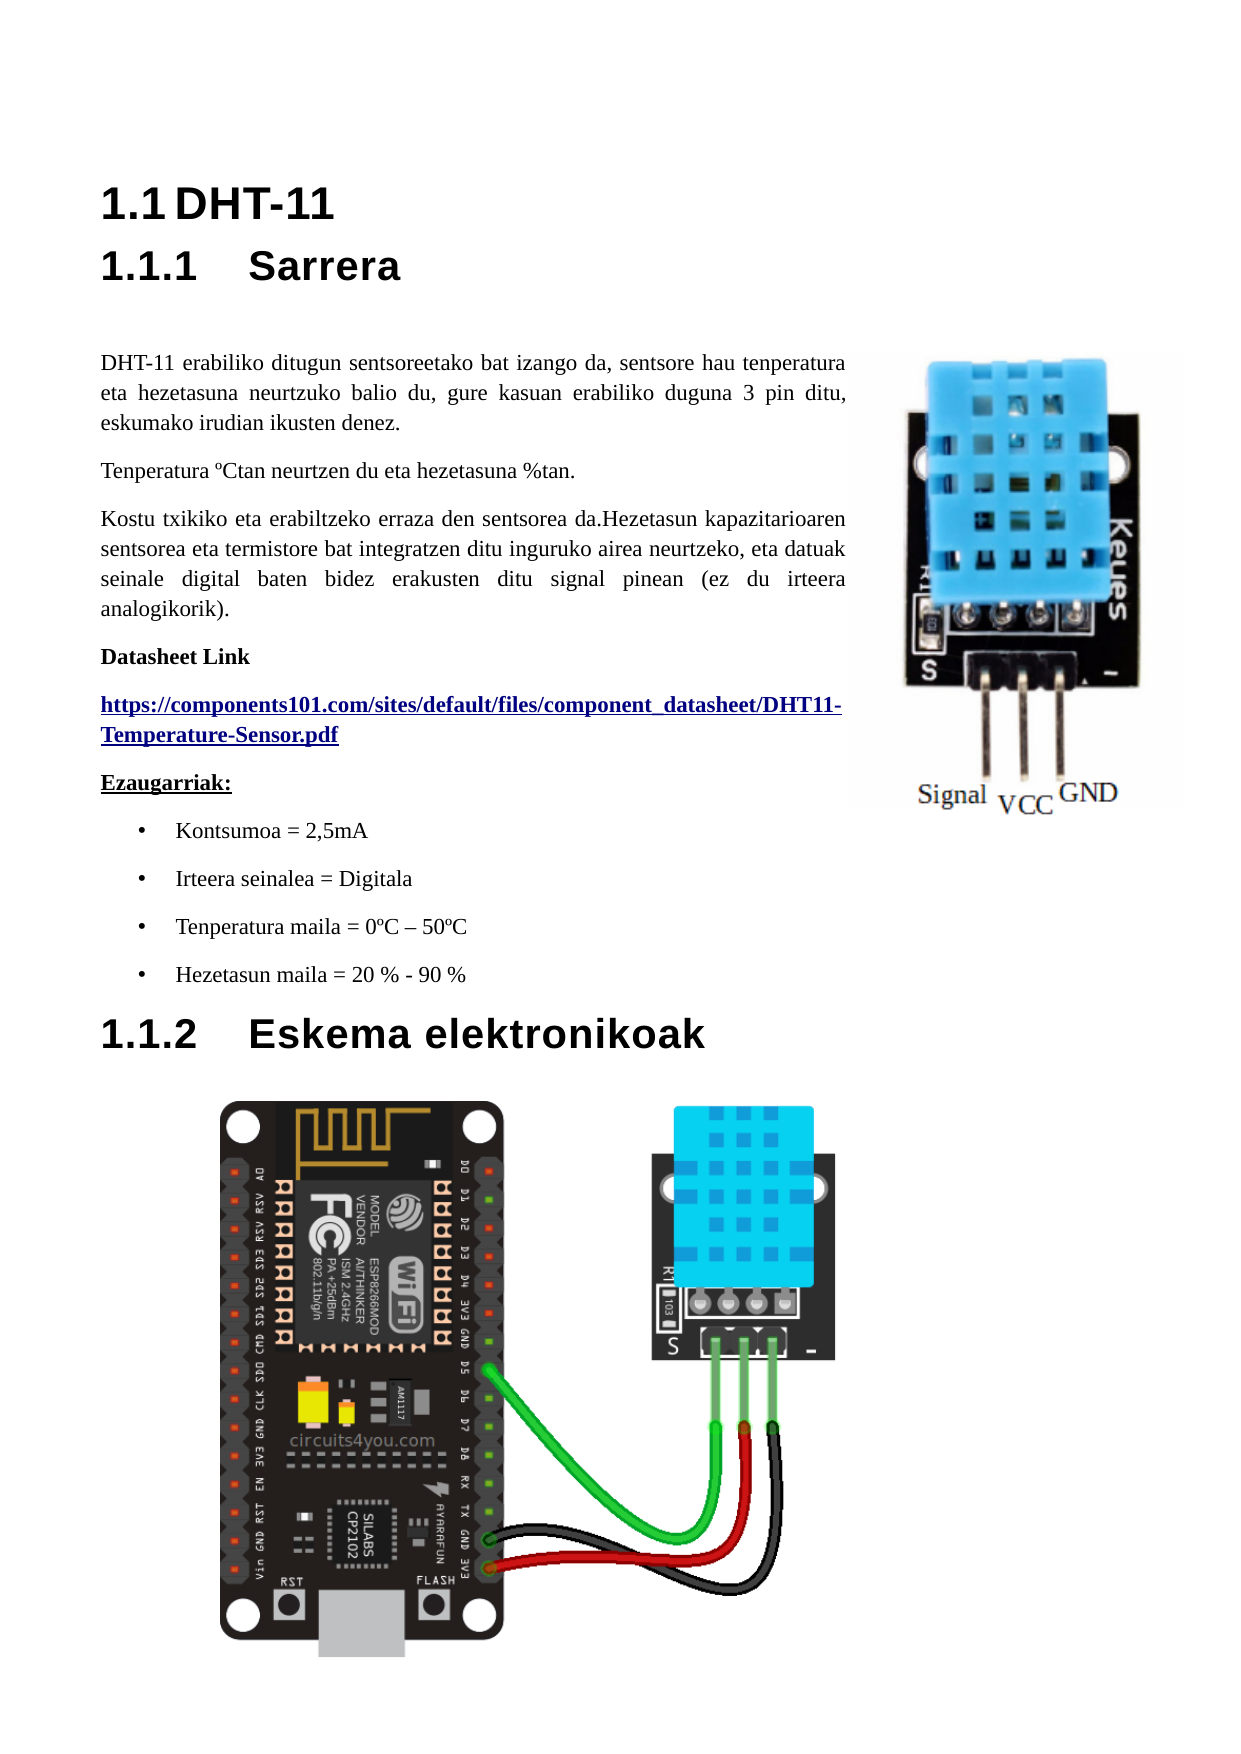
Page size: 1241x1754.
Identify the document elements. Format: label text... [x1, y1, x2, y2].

list Kontsumoa = 2,5mA [138, 817, 1140, 844]
text Tenperatura ºCtan neurtzen du eta hezetasuna %tan. [100, 457, 847, 483]
list Irteera seinalea = Digitala [138, 865, 1140, 892]
subtitle Eskema elektronikoak [100, 1009, 1140, 1057]
text Kostu txikiko eta erabiltzeko erraza den sentsorea da.Hezetasun kapazitarioaren sentsorea eta termistore bat integratzen ditu inguruko airea neurtzeko, eta datuak seinale digital baten bidez erakusten ditu signal pinean (ez du irteera analogikorik). [100, 505, 847, 622]
text Datasheet Link [100, 643, 847, 670]
subtitle DHT-11 [100, 177, 1140, 229]
list Hezetasun maila = 20 % - 90 % [138, 961, 1140, 987]
picture [847, 352, 1185, 827]
text https://components101.com/sites/default/files/component_datasheet/DHT11-Temperature-Sensor.pdf [100, 691, 847, 748]
picture [220, 1101, 836, 1675]
list Tenperatura maila = 0ºC – 50ºC [138, 913, 1140, 939]
text Ezaugarriak: [100, 769, 847, 796]
text DHT-11 erabiliko ditugun sentsoreetako bat izango da, sentsore hau tenperatura eta hezetasuna neurtzuko balio du, gure kasuan erabiliko duguna 3 pin ditu, eskumako irudian ikusten denez. [100, 349, 1140, 435]
subtitle Sarrera [100, 241, 1140, 289]
